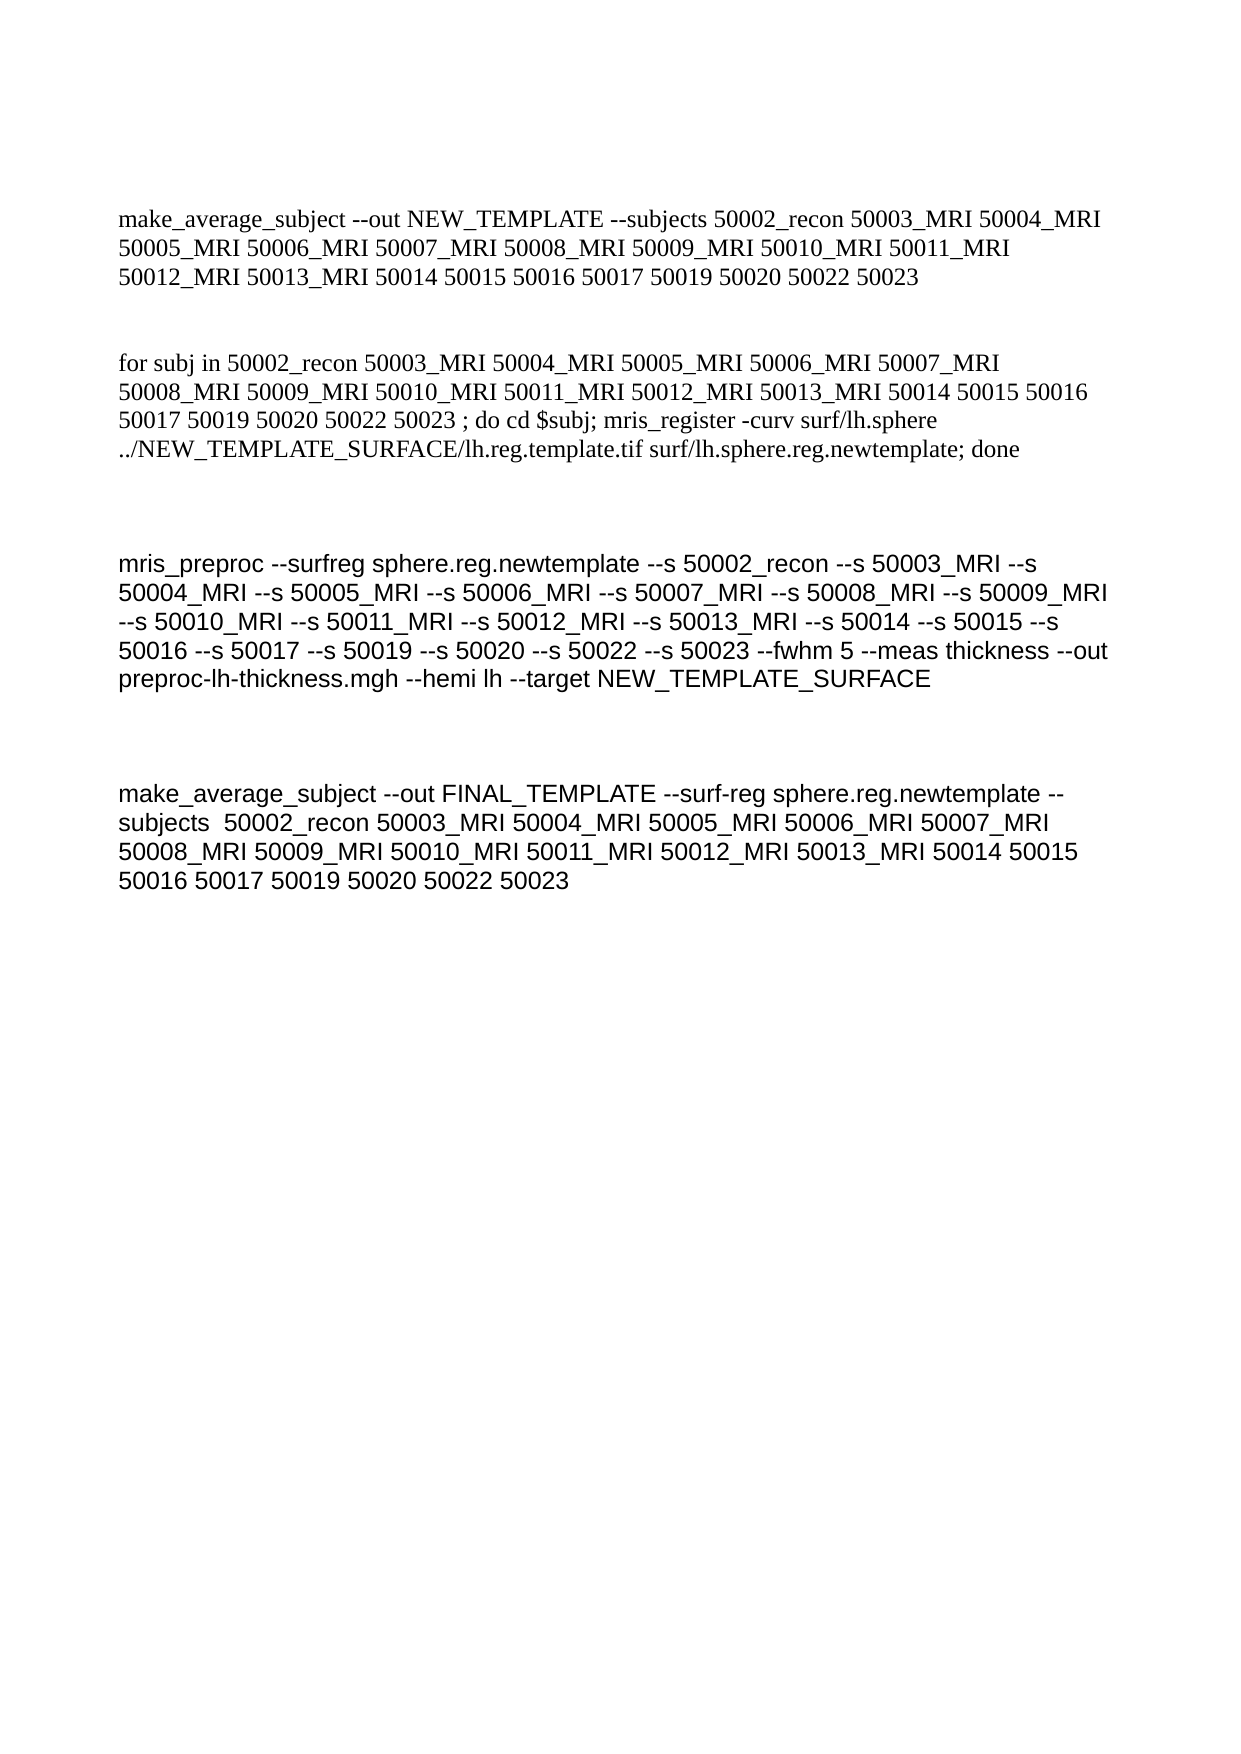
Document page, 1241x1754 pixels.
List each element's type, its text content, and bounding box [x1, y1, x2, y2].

text make_average_subject --out FINAL_TEMPLATE --surf-reg sphere.reg.newtemplate --subjects 50002_recon 50003_MRI 50004_MRI 50005_MRI 50006_MRI 50007_MRI 50008_MRI 50009_MRI 50010_MRI 50011_MRI 50012_MRI 50013_MRI 50014 50015 50016 50017 50019 50020 50022 50023 [118, 779, 1122, 894]
text for subj in 50002_recon 50003_MRI 50004_MRI 50005_MRI 50006_MRI 50007_MRI 50008_MRI 50009_MRI 50010_MRI 50011_MRI 50012_MRI 50013_MRI 50014 50015 50016 50017 50019 50020 50022 50023 ; do cd $subj; mris_register -curv surf/lh.sphere ../NEW_TEMPLATE_SURFACE/lh.reg.template.tif surf/lh.sphere.reg.newtemplate; done [118, 348, 1122, 463]
text make_average_subject --out NEW_TEMPLATE --subjects 50002_recon 50003_MRI 50004_MRI 50005_MRI 50006_MRI 50007_MRI 50008_MRI 50009_MRI 50010_MRI 50011_MRI 50012_MRI 50013_MRI 50014 50015 50016 50017 50019 50020 50022 50023 [118, 204, 1122, 291]
text mris_preproc --surfreg sphere.reg.newtemplate --s 50002_recon --s 50003_MRI --s 50004_MRI --s 50005_MRI --s 50006_MRI --s 50007_MRI --s 50008_MRI --s 50009_MRI --s 50010_MRI --s 50011_MRI --s 50012_MRI --s 50013_MRI --s 50014 --s 50015 --s 50016 --s 50017 --s 50019 --s 50020 --s 50022 --s 50023 --fwhm 5 --meas thickness --out preproc-lh-thickness.mgh --hemi lh --target NEW_TEMPLATE_SURFACE [118, 549, 1122, 693]
